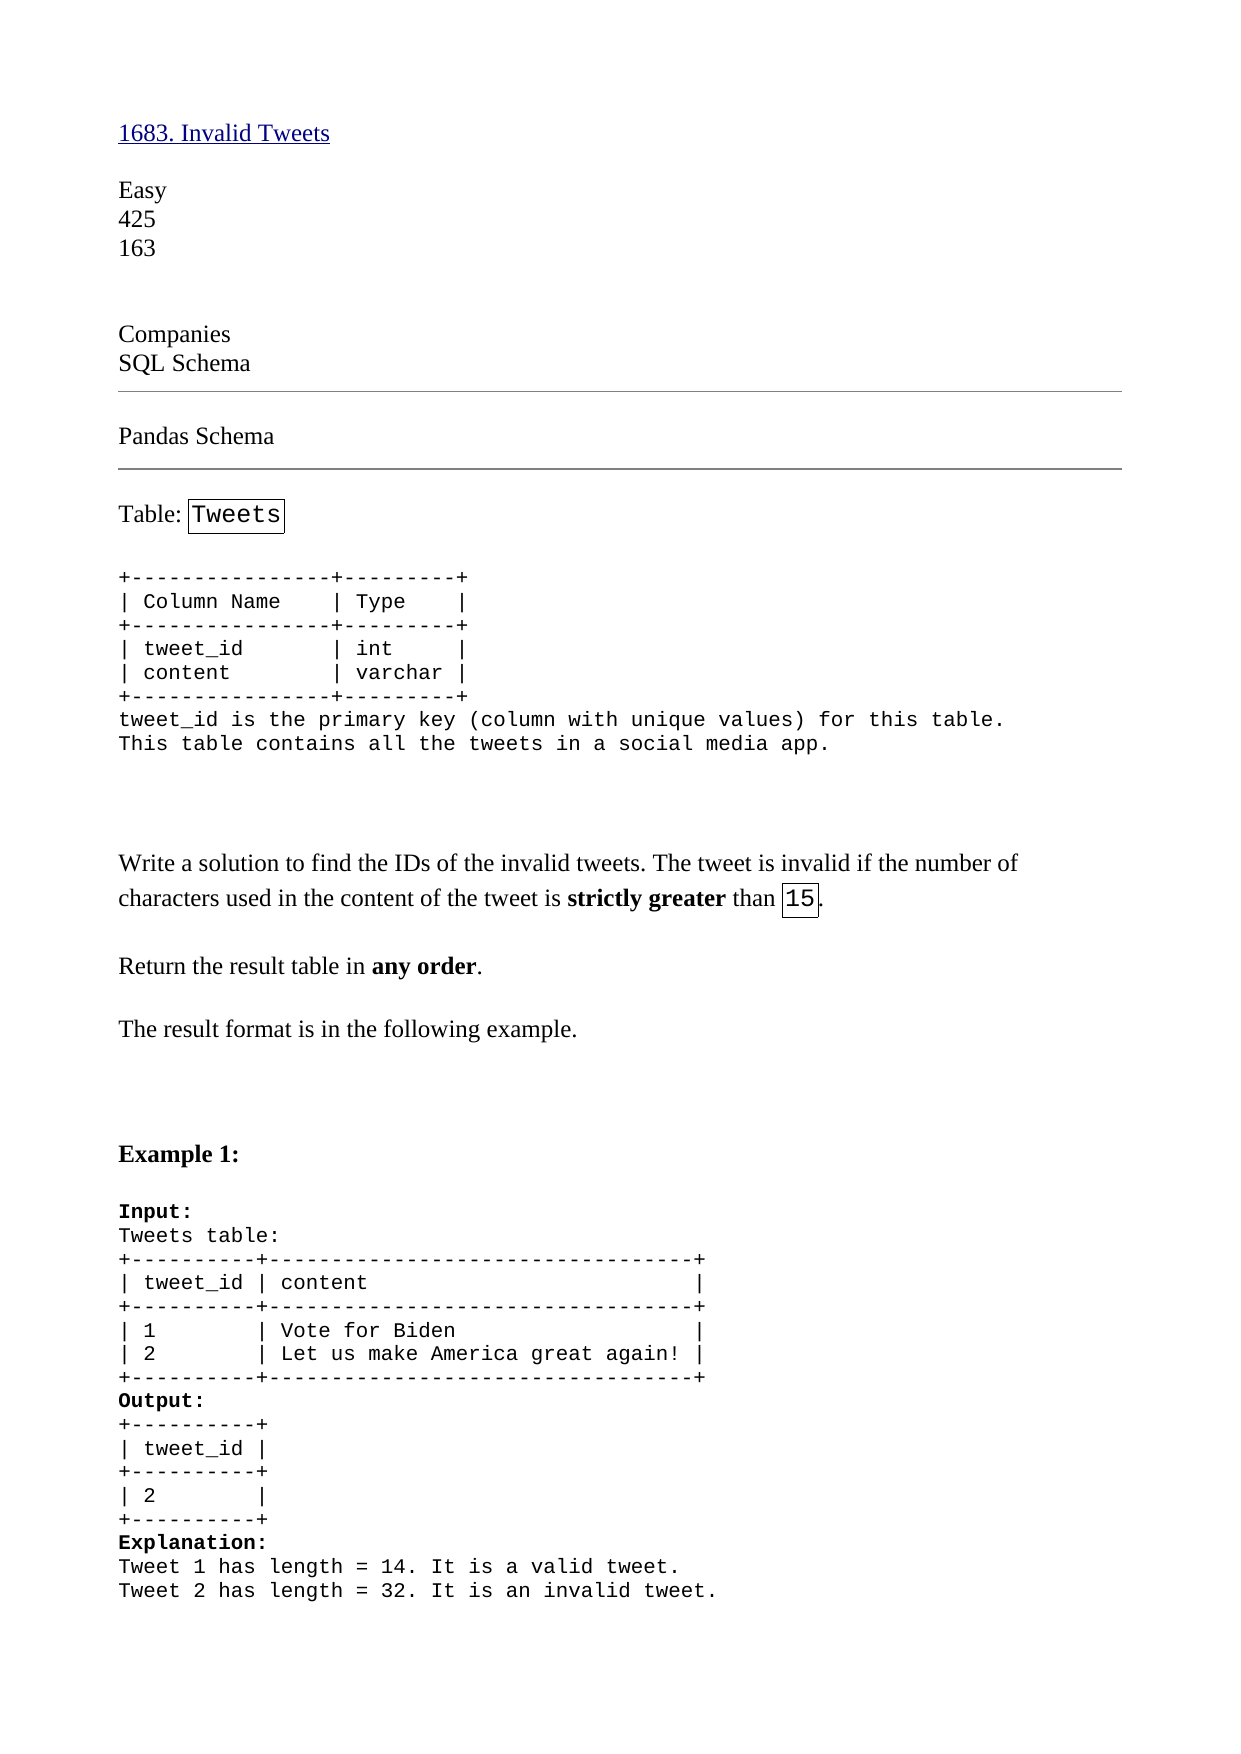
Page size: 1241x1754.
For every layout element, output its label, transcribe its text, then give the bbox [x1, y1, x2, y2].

text This table contains all the tweets in a social media app. [118, 733, 1122, 757]
text Tweets table: [118, 1225, 1122, 1249]
text Tweet 1 has length = 14. It is a valid tweet. [118, 1556, 1122, 1580]
text 425 [118, 204, 1122, 233]
text Write a solution to find the IDs of the invalid tweets. The tweet is invalid if the number of characters used in the content of the tweet is strictly greater than 15. [118, 848, 1122, 917]
text 163 [118, 233, 1122, 262]
text tweet_id is the primary key (column with unique values) for this table. [118, 709, 1122, 733]
text Tweet 2 has length = 32. It is an invalid tweet. [118, 1580, 1122, 1603]
text +----------------+---------+ [118, 686, 1122, 709]
text Return the result table in any order. [118, 951, 1122, 980]
text The result format is in the following example. [118, 1014, 1122, 1043]
text | content | varchar | [118, 662, 1122, 686]
text SQL Schema [118, 348, 1122, 377]
text 1683. Invalid Tweets [118, 118, 1122, 147]
text +----------------+---------+ [118, 567, 1122, 591]
text +----------+ [118, 1509, 1122, 1532]
text +----------+----------------------------------+ [118, 1249, 1122, 1272]
text Explanation: [118, 1532, 1122, 1556]
text | tweet_id | content | [118, 1272, 1122, 1296]
text +----------+----------------------------------+ [118, 1367, 1122, 1391]
text [285, 498, 1122, 533]
text | tweet_id | [118, 1438, 1122, 1461]
text +----------+ [118, 1414, 1122, 1438]
text Input: [118, 1201, 1122, 1225]
text +----------+----------------------------------+ [118, 1296, 1122, 1319]
text | 2 | Let us make America great again! | [118, 1343, 1122, 1367]
text Output: [118, 1391, 1122, 1414]
text | 1 | Vote for Biden | [118, 1319, 1122, 1343]
text Easy [118, 176, 1122, 204]
text +----------------+---------+ [118, 615, 1122, 638]
text Pandas Schema [118, 421, 1122, 450]
text Example 1: [118, 1139, 1122, 1168]
text | Column Name | Type | [118, 591, 1122, 615]
text | 2 | [118, 1485, 1122, 1509]
text +----------+ [118, 1461, 1122, 1485]
text | tweet_id | int | [118, 638, 1122, 662]
text Table: Tweets [118, 498, 284, 533]
text Companies [118, 319, 1122, 348]
